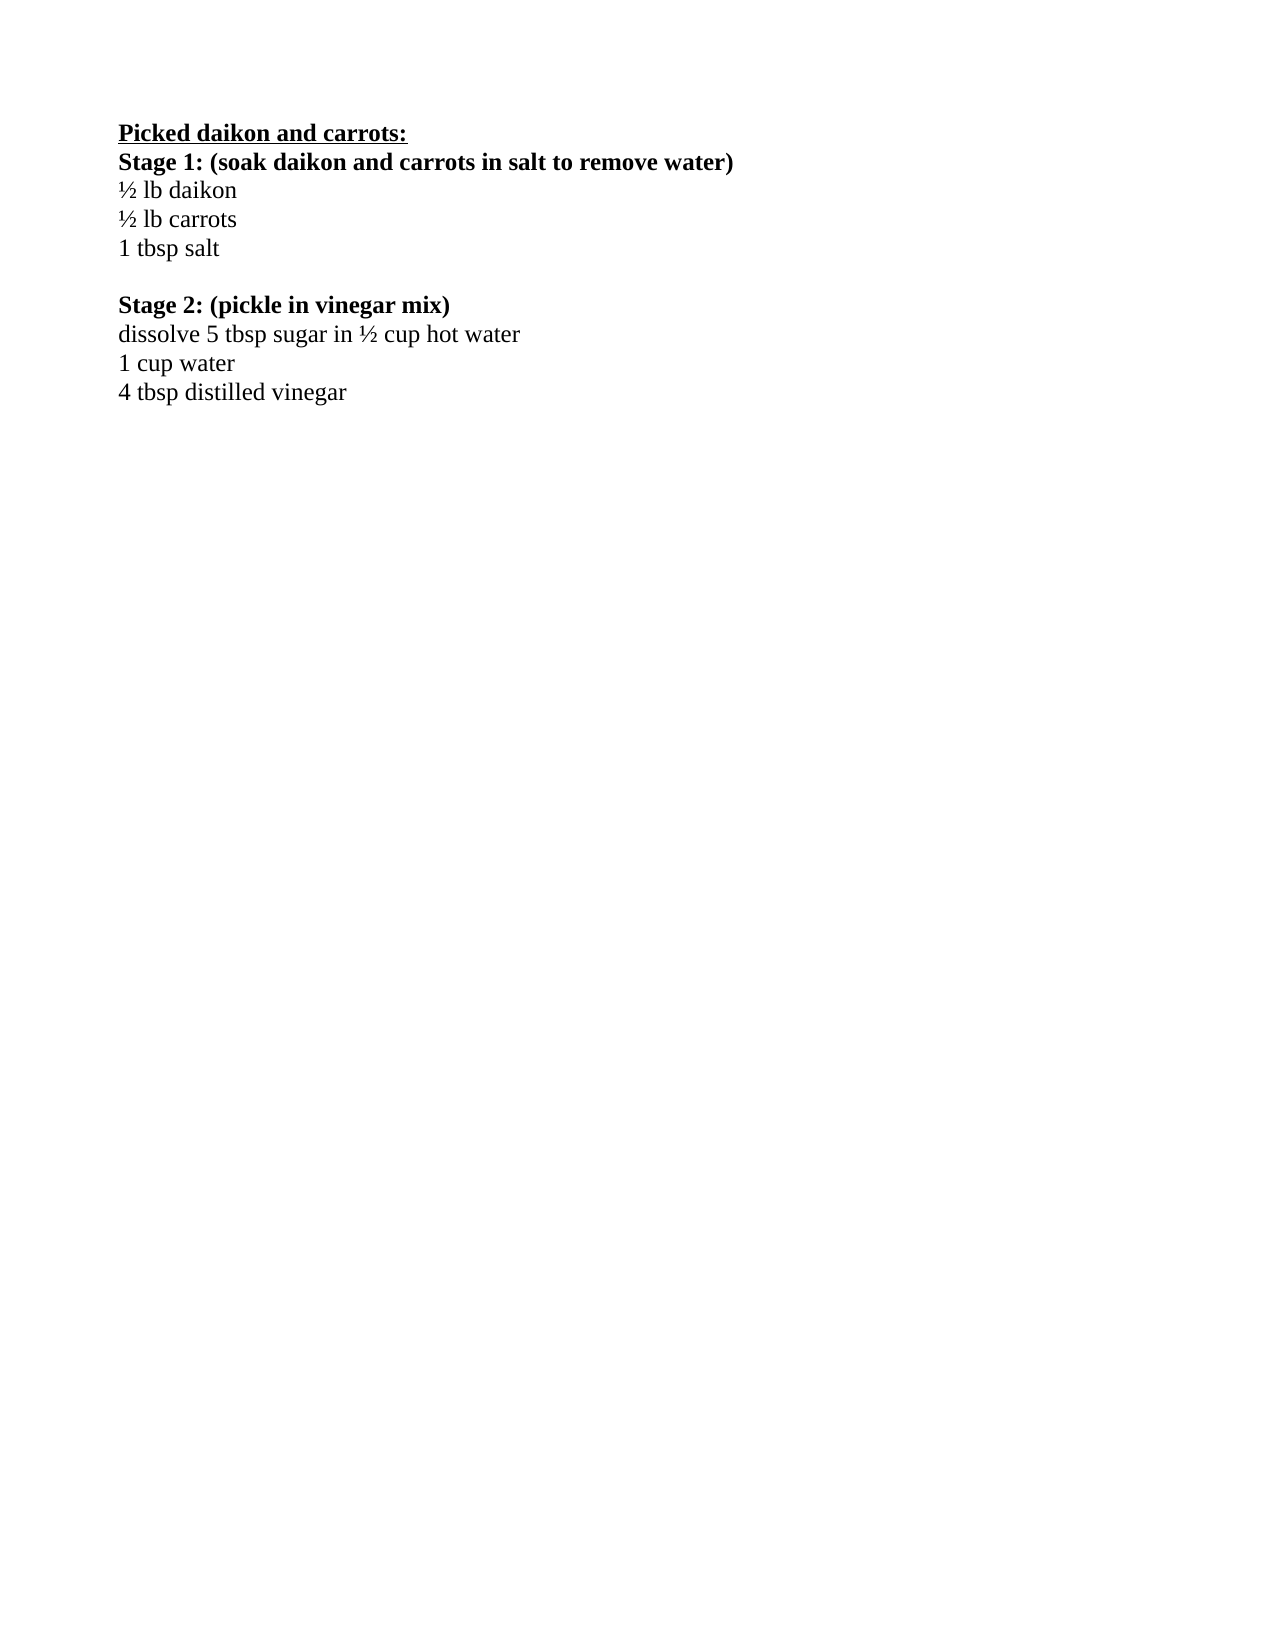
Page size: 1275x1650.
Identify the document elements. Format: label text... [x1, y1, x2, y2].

text ½ lb carrots [118, 204, 1157, 233]
text dissolve 5 tbsp sugar in ½ cup hot water [118, 319, 1157, 348]
text 4 tbsp distilled vinegar [118, 377, 1157, 406]
text 1 tbsp salt [118, 233, 1157, 262]
text 1 cup water [118, 348, 1157, 377]
text Stage 2: (pickle in vinegar mix) [118, 291, 1157, 319]
text ½ lb daikon [118, 176, 1157, 204]
text Picked daikon and carrots: [118, 118, 1157, 147]
text Stage 1: (soak daikon and carrots in salt to remove water) [118, 147, 1157, 176]
